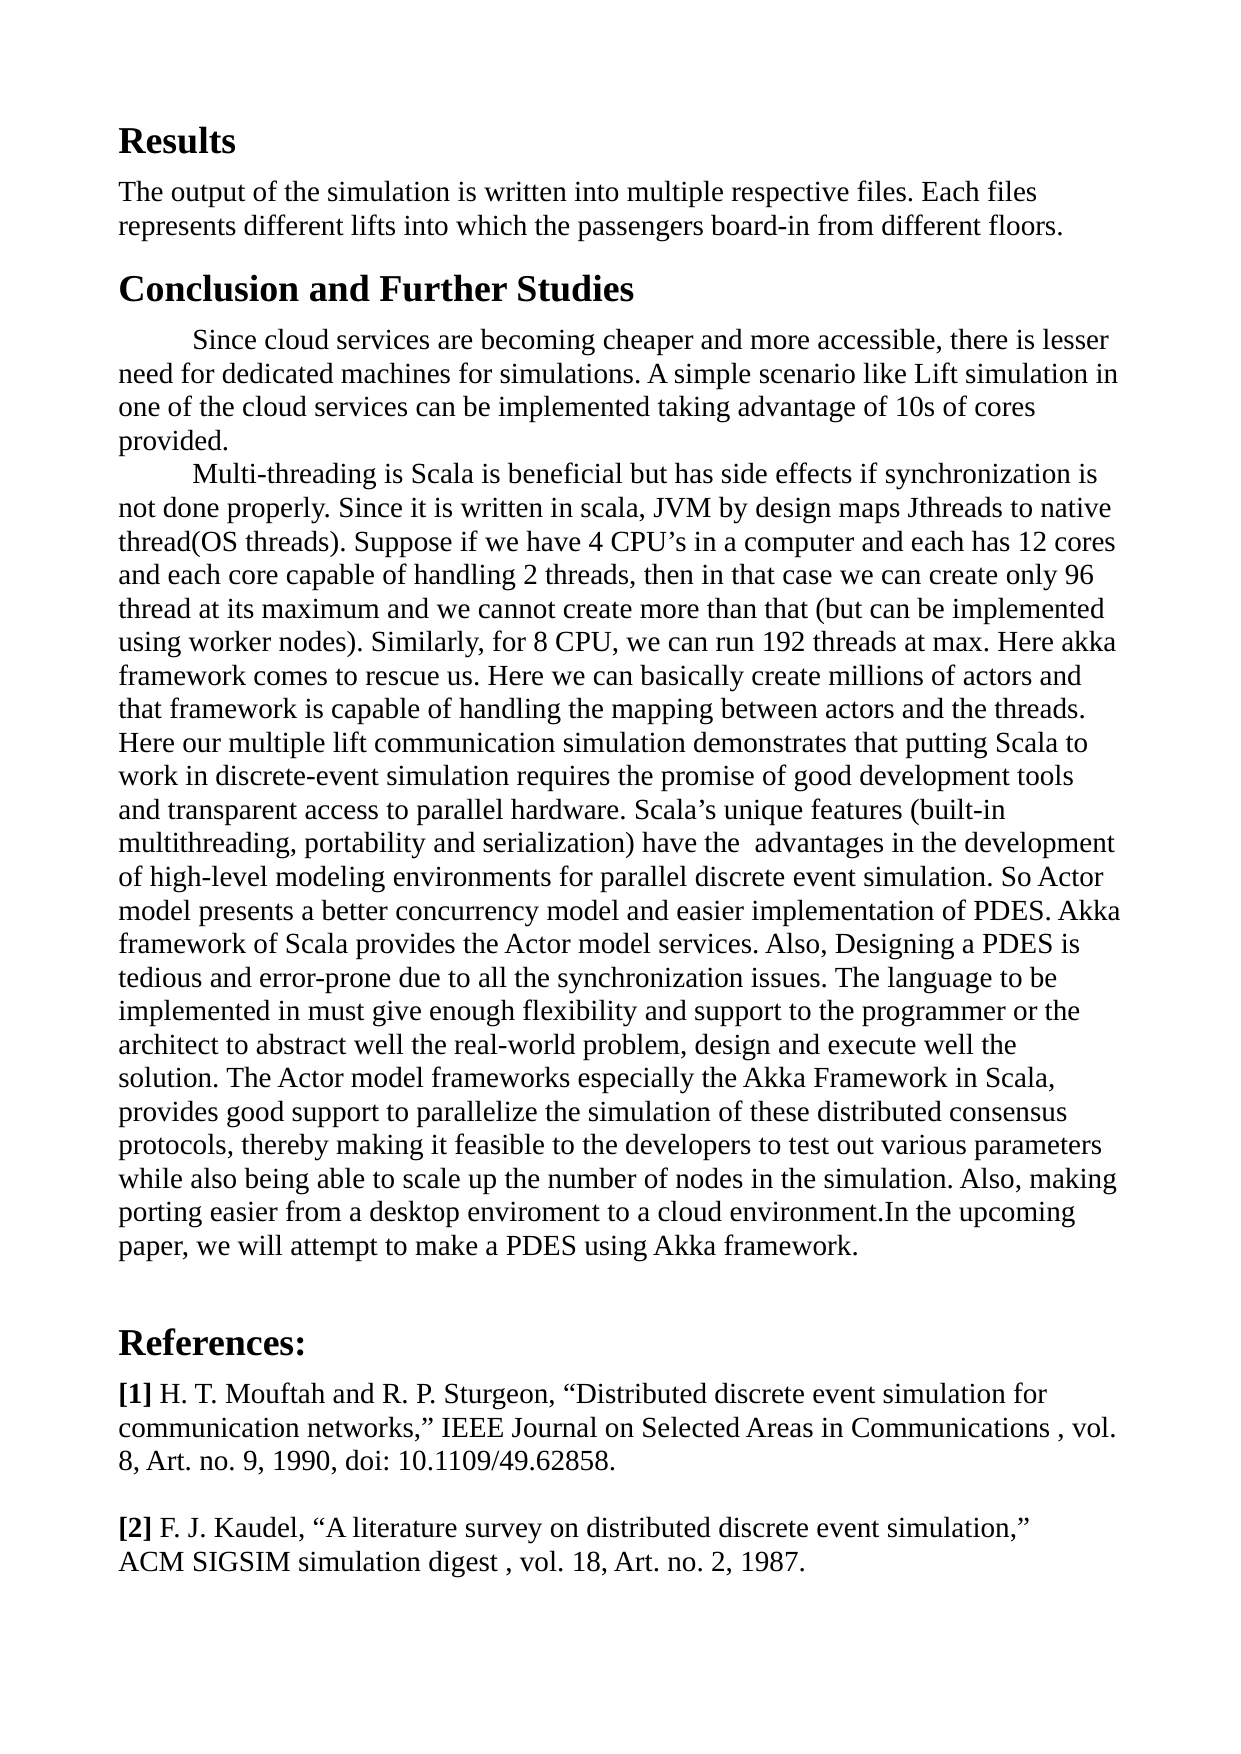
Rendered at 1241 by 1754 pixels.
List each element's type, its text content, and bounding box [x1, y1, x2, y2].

text [1] H. T. Mouftah and R. P. Sturgeon, “Distributed discrete event simulation for [118, 1376, 1122, 1410]
subtitle Conclusion and Further Studies [118, 266, 1122, 310]
text The output of the simulation is written into multiple respective files. Each files represents different lifts into which the passengers board-in from different floors. [118, 174, 1122, 241]
subtitle Results [118, 118, 1122, 162]
text [2] F. J. Kaudel, “A literature survey on distributed discrete event simulation,” [118, 1511, 1122, 1544]
text Since cloud services are becoming cheaper and more accessible, there is lesser need for dedicated machines for simulations. A simple scenario like Lift simulation in one of the cloud services can be implemented taking advantage of 10s of cores provided. [118, 322, 1122, 457]
subtitle References: [118, 1320, 1122, 1364]
text ACM SIGSIM simulation digest , vol. 18, Art. no. 2, 1987. [118, 1544, 1122, 1578]
text Multi-threading is Scala is beneficial but has side effects if synchronization is not done properly. Since it is written in scala, JVM by design maps Jthreads to native thread(OS threads). Suppose if we have 4 CPU’s in a computer and each has 12 cores and each core capable of handling 2 threads, then in that case we can create only 96 thread at its maximum and we cannot create more than that (but can be implemented using worker nodes). Similarly, for 8 CPU, we can run 192 threads at max. Here akka framework comes to rescue us. Here we can basically create millions of actors and that framework is capable of handling the mapping between actors and the threads. Here our multiple lift communication simulation demonstrates that putting Scala to work in discrete-event simulation requires the promise of good development tools and transparent access to parallel hardware. Scala’s unique features (built-in multithreading, portability and serialization) have the advantages in the development of high-level modeling environments for parallel discrete event simulation. So Actor model presents a better concurrency model and easier implementation of PDES. Akka framework of Scala provides the Actor model services. Also, Designing a PDES is tedious and error-prone due to all the synchronization issues. The language to be implemented in must give enough flexibility and support to the programmer or the architect to abstract well the real-world problem, design and execute well the solution. The Actor model frameworks especially the Akka Framework in Scala, provides good support to parallelize the simulation of these distributed consensus protocols, thereby making it feasible to the developers to test out various parameters while also being able to scale up the number of nodes in the simulation. Also, making porting easier from a desktop enviroment to a cloud environment.In the upcoming paper, we will attempt to make a PDES using Akka framework. [118, 457, 1122, 1262]
text communication networks,” IEEE Journal on Selected Areas in Communications , vol. 8, Art. no. 9, 1990, doi: 10.1109/49.62858. [118, 1410, 1122, 1477]
